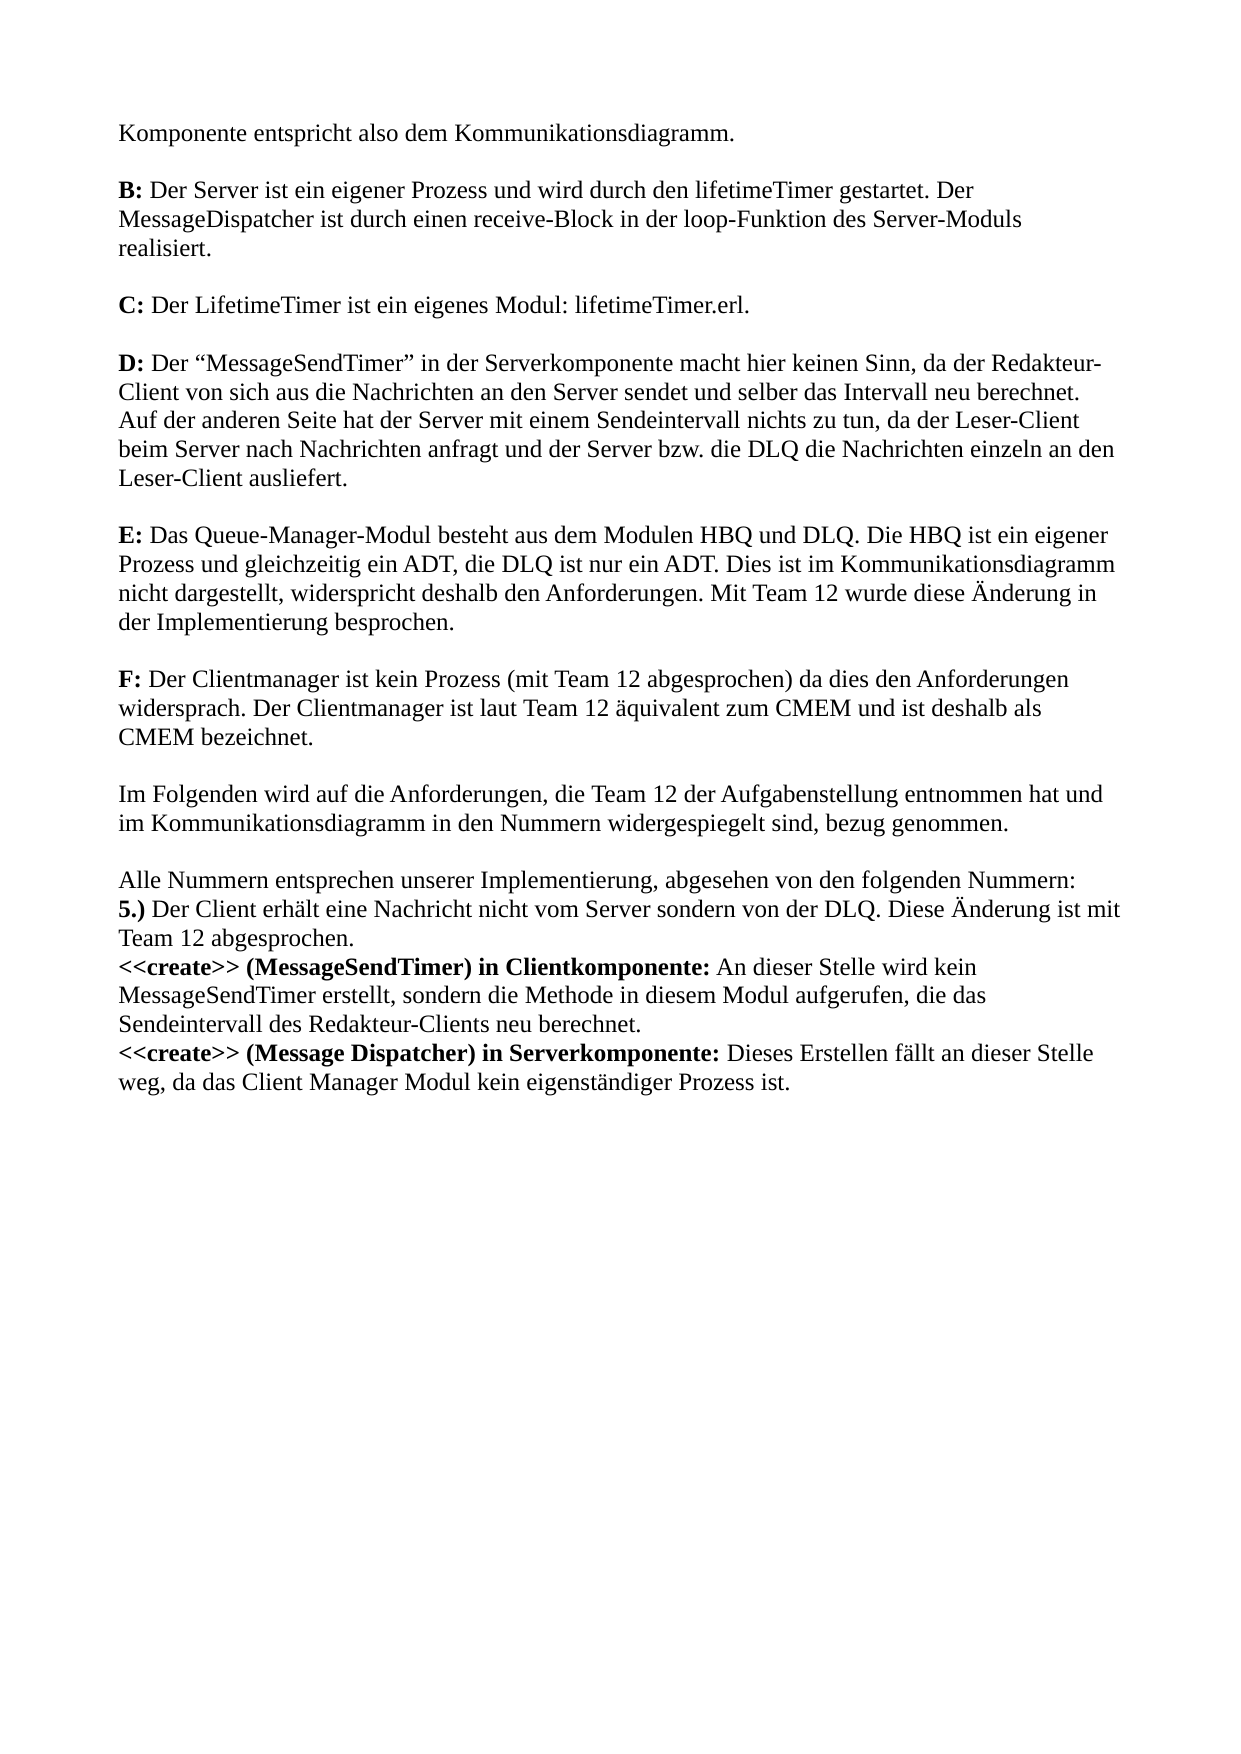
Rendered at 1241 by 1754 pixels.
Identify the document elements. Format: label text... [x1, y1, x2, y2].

text F: Der Clientmanager ist kein Prozess (mit Team 12 abgesprochen) da dies den Anforderungen widersprach. Der Clientmanager ist laut Team 12 äquivalent zum CMEM und ist deshalb als CMEM bezeichnet. [118, 664, 1122, 751]
text Im Folgenden wird auf die Anforderungen, die Team 12 der Aufgabenstellung entnommen hat und im Kommunikationsdiagramm in den Nummern widergespiegelt sind, bezug genommen. [118, 779, 1122, 837]
text C: Der LifetimeTimer ist ein eigenes Modul: lifetimeTimer.erl. [118, 291, 1122, 319]
text D: Der “MessageSendTimer” in der Serverkomponente macht hier keinen Sinn, da der Redakteur-Client von sich aus die Nachrichten an den Server sendet und selber das Intervall neu berechnet. Auf der anderen Seite hat der Server mit einem Sendeintervall nichts zu tun, da der Leser-Client beim Server nach Nachrichten anfragt und der Server bzw. die DLQ die Nachrichten einzeln an den Leser-Client ausliefert. [118, 348, 1122, 492]
text Alle Nummern entsprechen unserer Implementierung, abgesehen von den folgenden Nummern: [118, 866, 1122, 894]
text <<create>> (Message Dispatcher) in Serverkomponente: Dieses Erstellen fällt an dieser Stelle weg, da das Client Manager Modul kein eigenständiger Prozess ist. [118, 1038, 1122, 1096]
text B: Der Server ist ein eigener Prozess und wird durch den lifetimeTimer gestartet. Der MessageDispatcher ist durch einen receive-Block in der loop-Funktion des Server-Moduls realisiert. [118, 176, 1122, 262]
text Komponente entspricht also dem Kommunikationsdiagramm. [118, 118, 1122, 147]
text <<create>> (MessageSendTimer) in Clientkomponente: An dieser Stelle wird kein MessageSendTimer erstellt, sondern die Methode in diesem Modul aufgerufen, die das Sendeintervall des Redakteur-Clients neu berechnet. [118, 952, 1122, 1038]
text 5.) Der Client erhält eine Nachricht nicht vom Server sondern von der DLQ. Diese Änderung ist mit Team 12 abgesprochen. [118, 894, 1122, 952]
text E: Das Queue-Manager-Modul besteht aus dem Modulen HBQ und DLQ. Die HBQ ist ein eigener Prozess und gleichzeitig ein ADT, die DLQ ist nur ein ADT. Dies ist im Kommunikationsdiagramm nicht dargestellt, widerspricht deshalb den Anforderungen. Mit Team 12 wurde diese Änderung in der Implementierung besprochen. [118, 521, 1122, 636]
